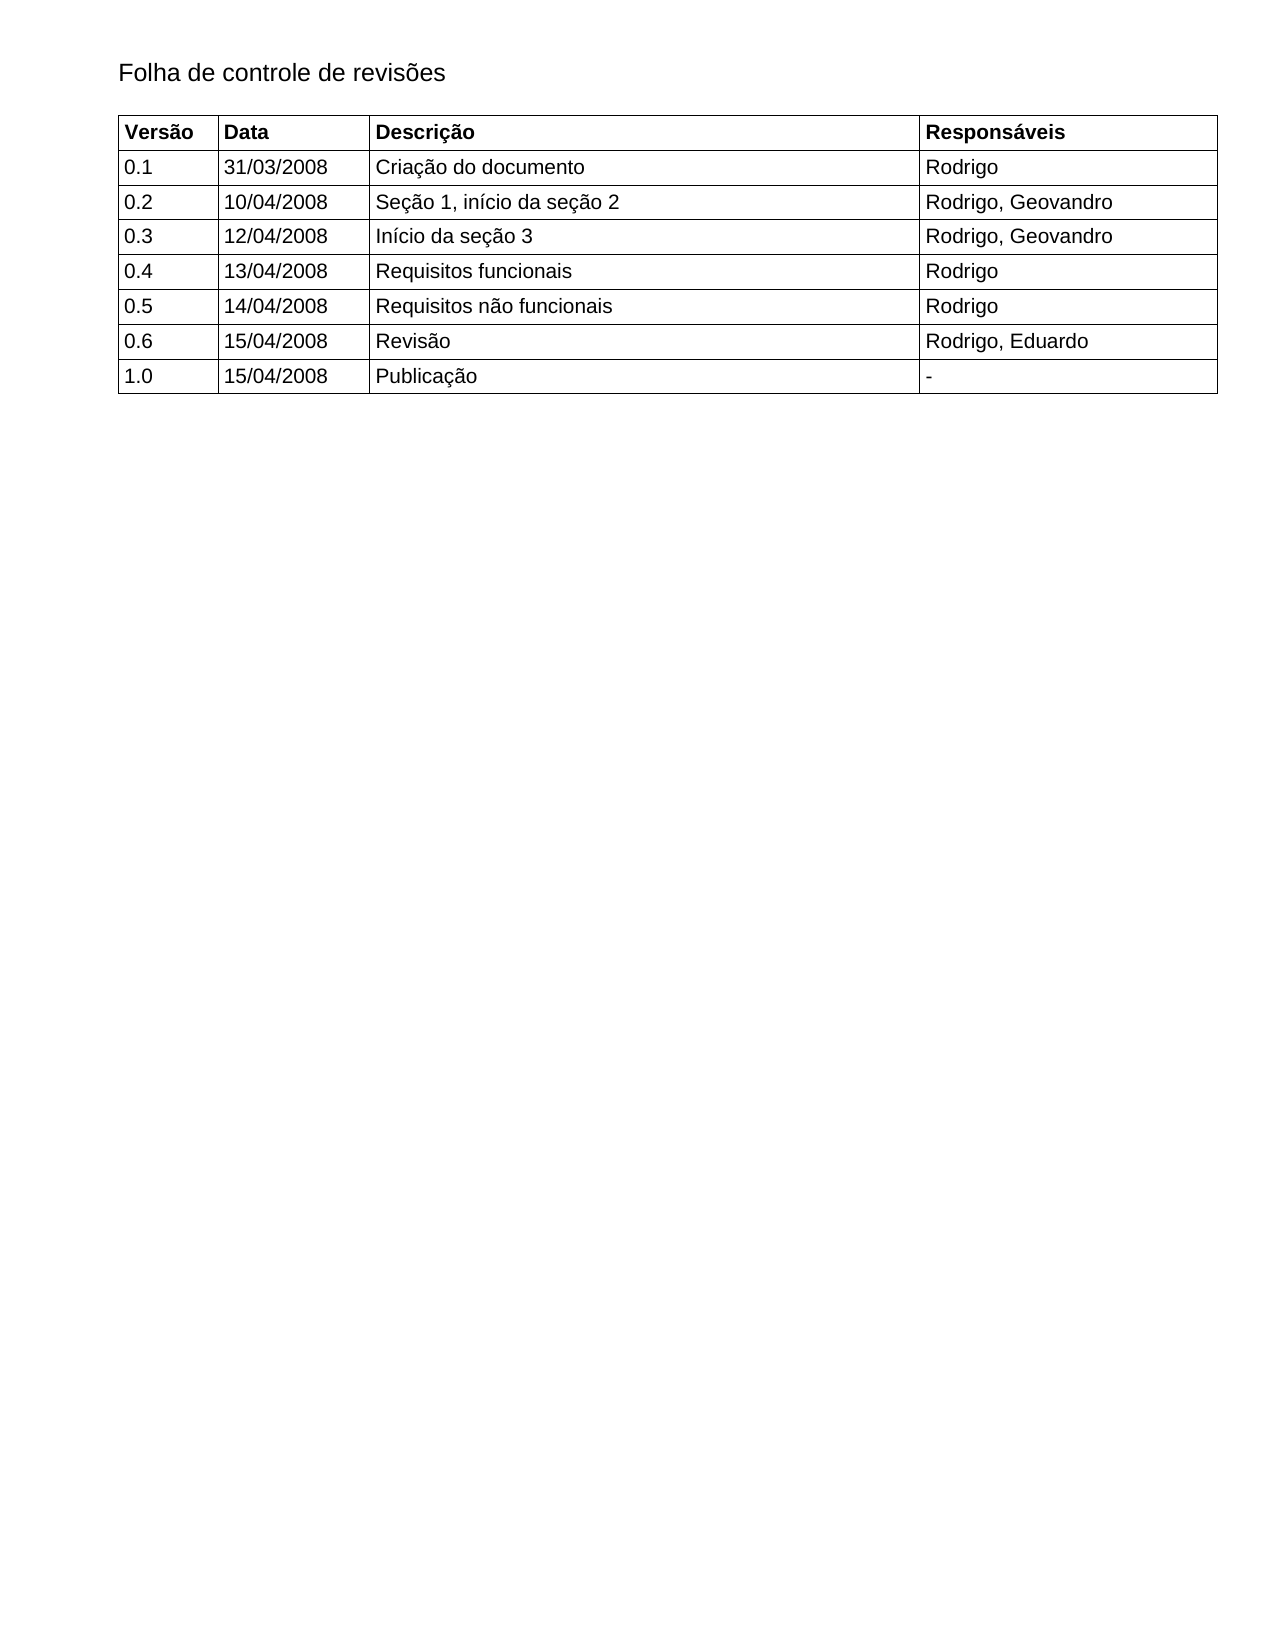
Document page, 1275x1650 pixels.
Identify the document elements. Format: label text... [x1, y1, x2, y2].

table_cell 0.4 [119, 255, 218, 289]
table_cell Rodrigo [920, 151, 1217, 184]
table_cell 15/04/2008 [219, 325, 369, 358]
table_cell 0.2 [119, 186, 218, 219]
table_cell Rodrigo [920, 290, 1217, 324]
table_cell Requisitos não funcionais [370, 290, 919, 324]
table_cell Rodrigo, Geovandro [920, 186, 1217, 219]
table_cell - [920, 360, 1217, 393]
text Folha de controle de revisões [118, 59, 1216, 87]
table_cell 13/04/2008 [219, 255, 369, 289]
table_cell Seção 1, início da seção 2 [370, 186, 919, 219]
table_cell 1.0 [119, 360, 218, 393]
table_cell 12/04/2008 [219, 220, 369, 254]
table_header Versão [119, 116, 218, 150]
table_cell Rodrigo, Geovandro [920, 220, 1217, 254]
table_cell 0.1 [119, 151, 218, 184]
table_cell Revisão [370, 325, 919, 358]
table_cell 0.5 [119, 290, 218, 324]
table_cell 0.3 [119, 220, 218, 254]
table_cell 14/04/2008 [219, 290, 369, 324]
table_cell Criação do documento [370, 151, 919, 184]
table_header Responsáveis [920, 116, 1217, 150]
table_cell Início da seção 3 [370, 220, 919, 254]
table_cell 10/04/2008 [219, 186, 369, 219]
table_header Descrição [370, 116, 919, 150]
table_cell 31/03/2008 [219, 151, 369, 184]
table_cell Rodrigo [920, 255, 1217, 289]
table_cell 15/04/2008 [219, 360, 369, 393]
table_header Data [219, 116, 369, 150]
table_cell Publicação [370, 360, 919, 393]
table_cell Rodrigo, Eduardo [920, 325, 1217, 358]
table_cell 0.6 [119, 325, 218, 358]
table_cell Requisitos funcionais [370, 255, 919, 289]
